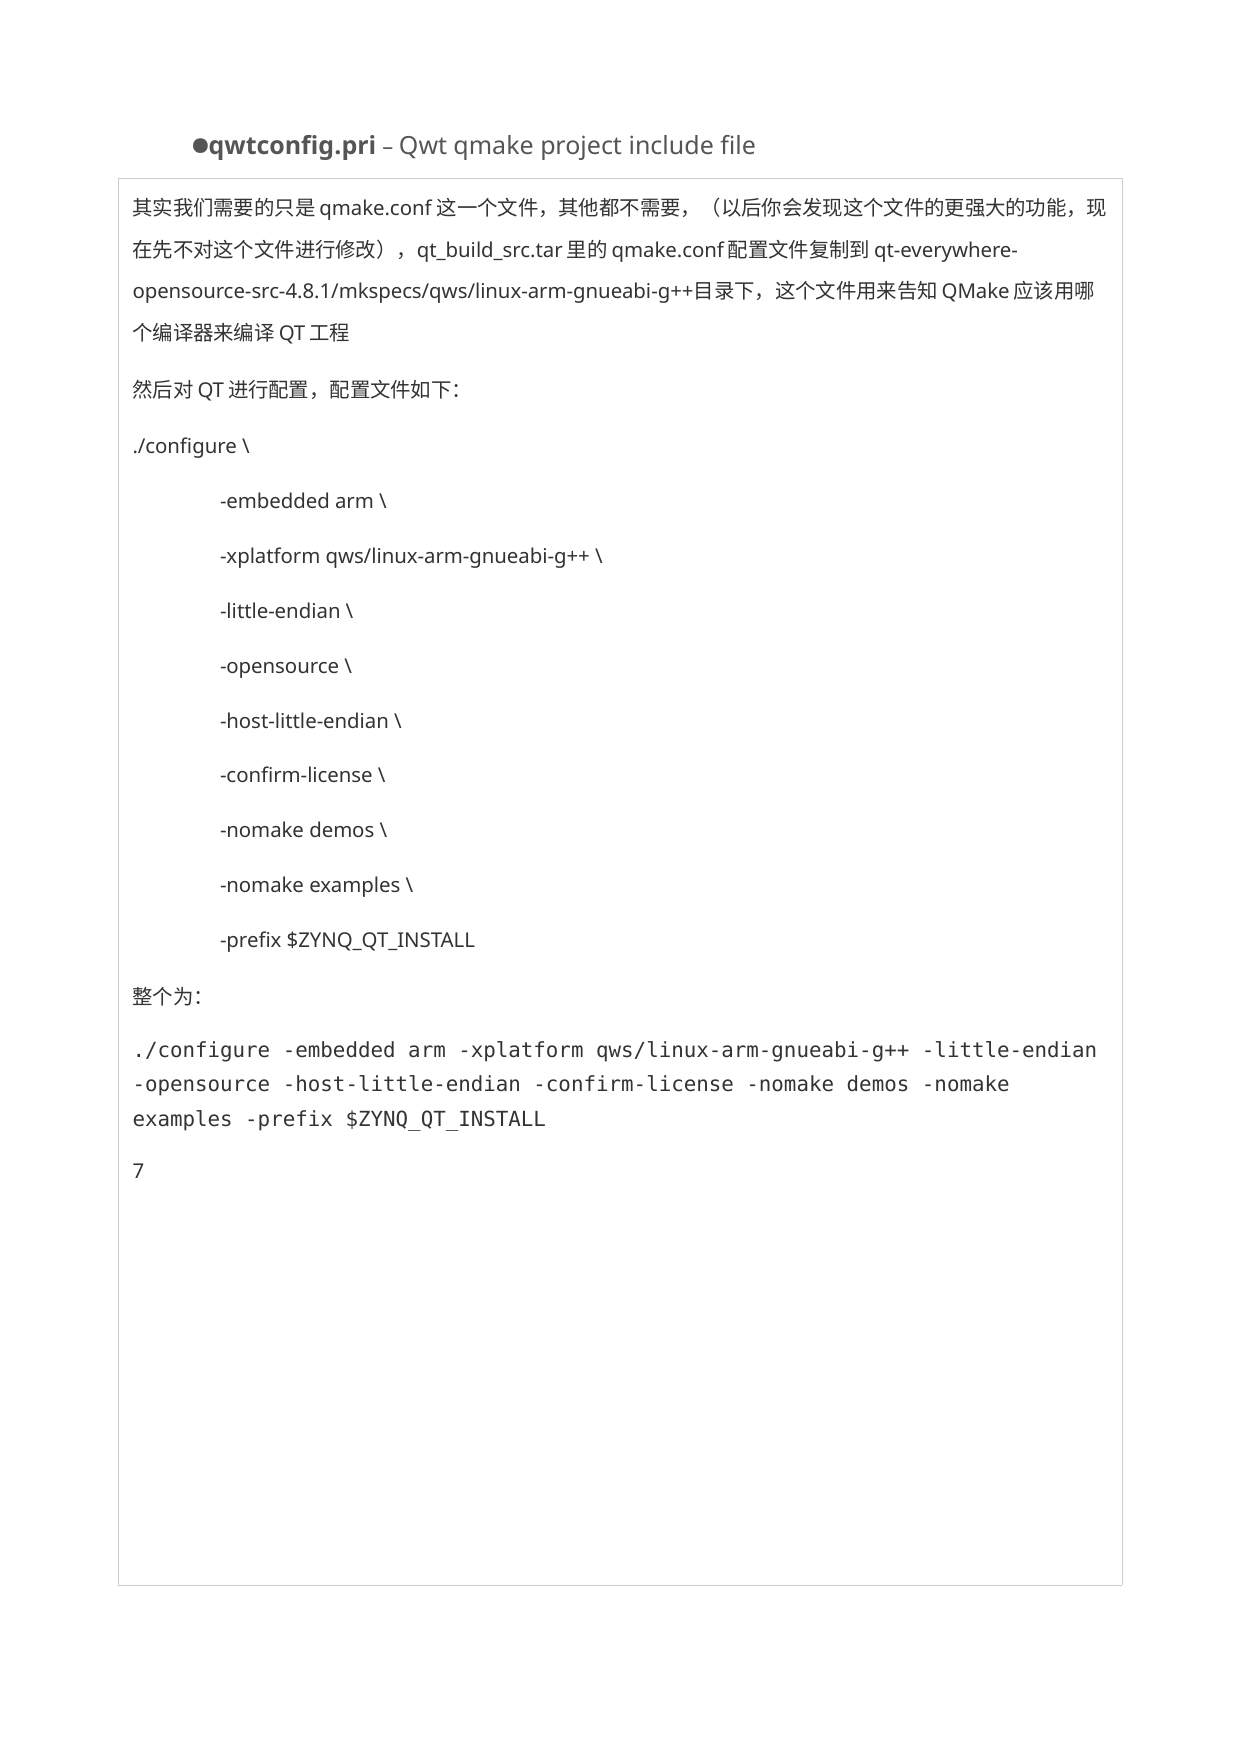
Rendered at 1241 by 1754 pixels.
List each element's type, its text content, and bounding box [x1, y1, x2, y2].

text -little-endian \ [119, 582, 1122, 624]
text 其实我们需要的只是qmake.conf 这一个文件，其他都不需要，（以后你会发现这个文件的更强大的功能，现在先不对这个文件进行修改），qt_build_src.tar里的qmake.conf配置文件复制到qt-everywhere-opensource-src-4.8.1/mkspecs/qws/linux-arm-gnueabi-g++目录下，这个文件用来告知QMake应该用哪个编译器来编译QT工程 [119, 179, 1122, 346]
text ./configure -embedded arm -xplatform qws/linux-arm-gnueabi-g++ -little-endian -opensource -host-little-endian -confirm-license -nomake demos -nomake examples -prefix $ZYNQ_QT_INSTALL [119, 1024, 1122, 1131]
text -opensource \ [119, 637, 1122, 679]
text 然后对QT进行配置，配置文件如下： [119, 360, 1122, 404]
text -xplatform qws/linux-arm-gnueabi-g++ \ [119, 527, 1122, 569]
list qwtconfig.pri – Qwt qmake project include file [118, 118, 1122, 162]
text -nomake examples \ [119, 857, 1122, 899]
text -confirm-license \ [119, 747, 1122, 789]
text -nomake demos \ [119, 802, 1122, 844]
text 整个为： [119, 967, 1122, 1010]
text -prefix $ZYNQ_QT_INSTALL [119, 912, 1122, 953]
text 7 [119, 1143, 1122, 1184]
text -embedded arm \ [119, 472, 1122, 514]
text -host-little-endian \ [119, 692, 1122, 734]
text ./configure \ [119, 418, 1122, 459]
